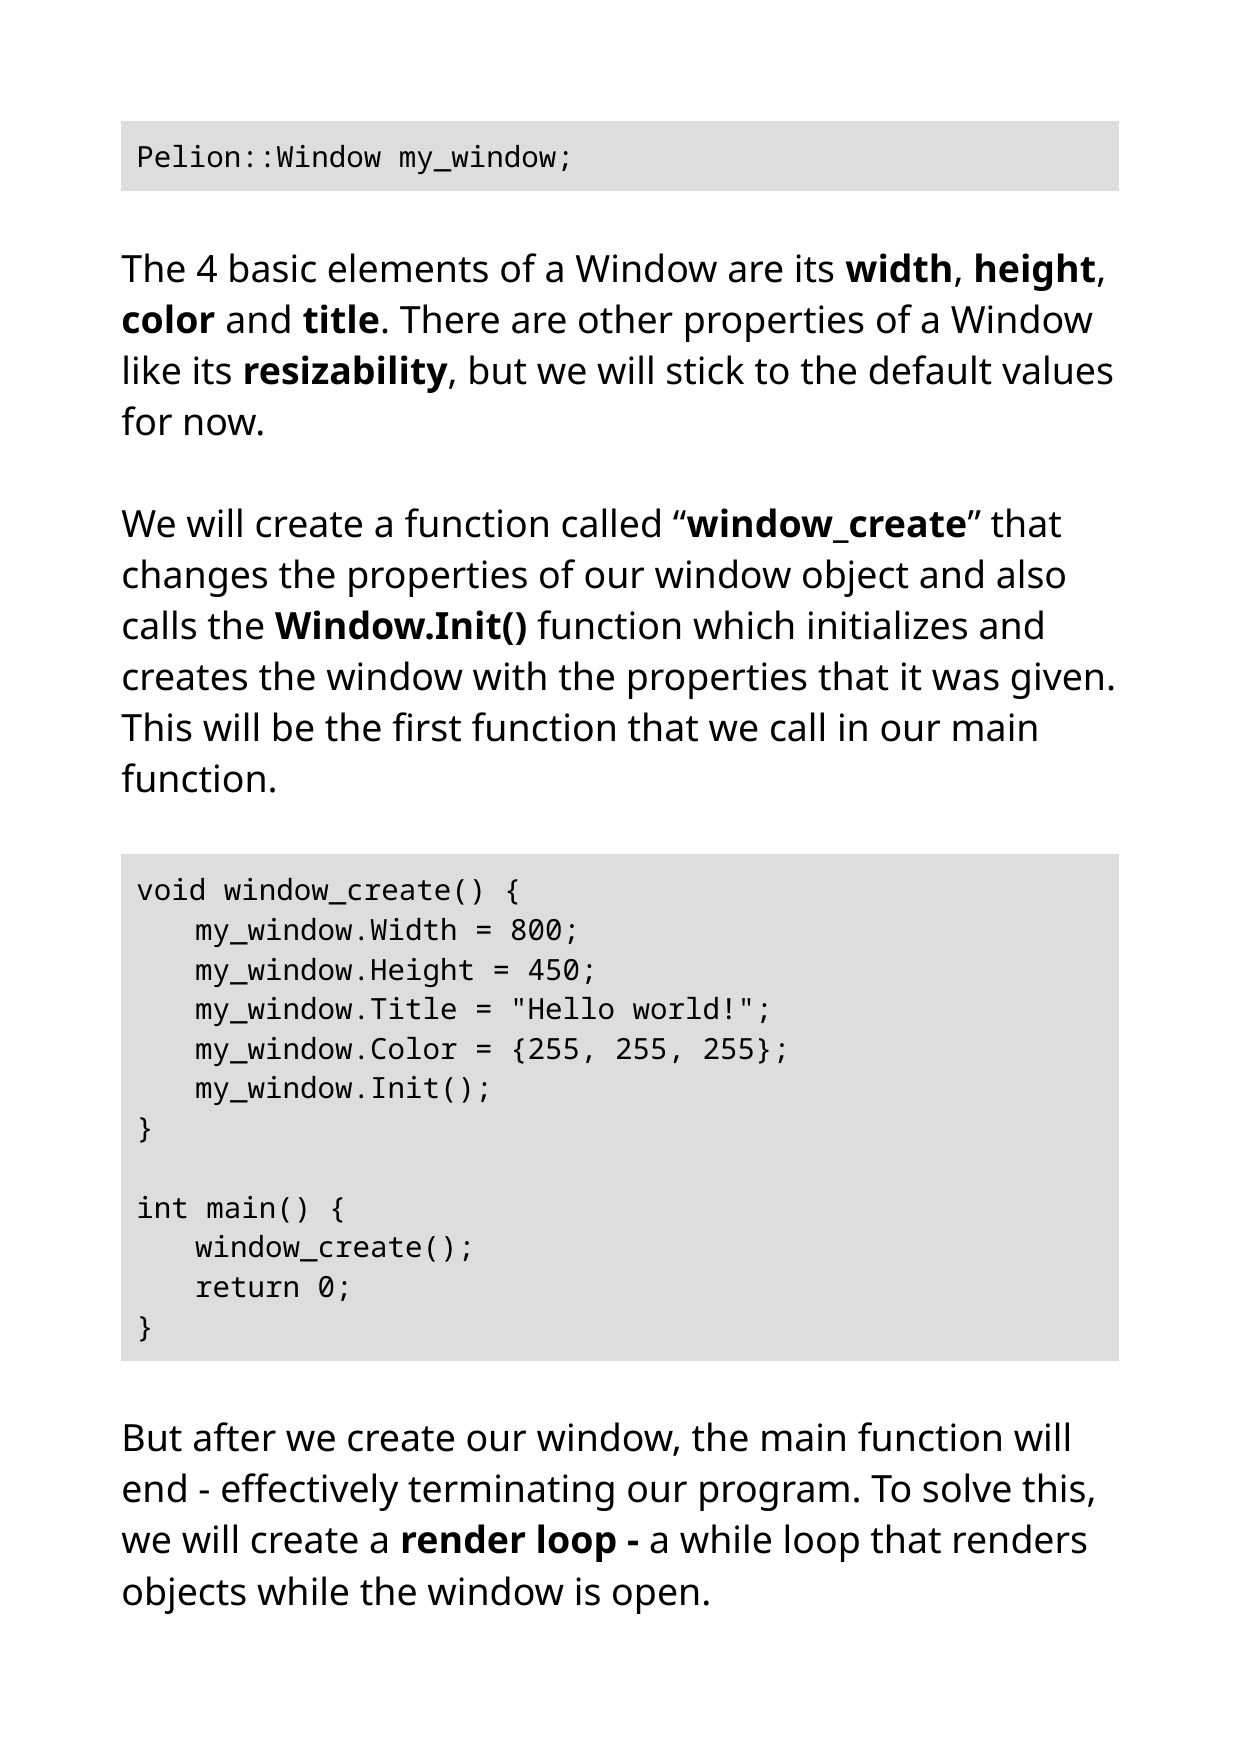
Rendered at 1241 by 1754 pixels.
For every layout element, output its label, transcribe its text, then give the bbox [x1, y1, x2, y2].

text window_create(); [121, 1227, 1119, 1266]
text my_window.Title = "Hello world!"; [121, 988, 1119, 1028]
text } [121, 1306, 1119, 1361]
text my_window.Color = {255, 255, 255}; [121, 1028, 1119, 1068]
text return 0; [121, 1266, 1119, 1306]
text Pelion::Window my_window; [121, 121, 1119, 191]
text my_window.Width = 800; [121, 909, 1119, 949]
text int main() { [121, 1187, 1119, 1227]
text my_window.Height = 450; [121, 949, 1119, 988]
text my_window.Init(); [121, 1068, 1119, 1107]
text We will create a function called “window_create” that changes the properties of our window object and also calls the Window.Init() function which initializes and creates the window with the properties that it was given. This will be the first function that we call in our main function. [121, 497, 1119, 803]
text The 4 basic elements of a Window are its width, height, color and title. There are other properties of a Window like its resizability, but we will stick to the default values for now. [121, 242, 1119, 446]
text void window_create() { [121, 854, 1119, 909]
text But after we create our window, the main function will end - effectively terminating our program. To solve this, we will create a render loop - a while loop that renders objects while the window is open. [121, 1412, 1119, 1616]
text } [121, 1107, 1119, 1147]
